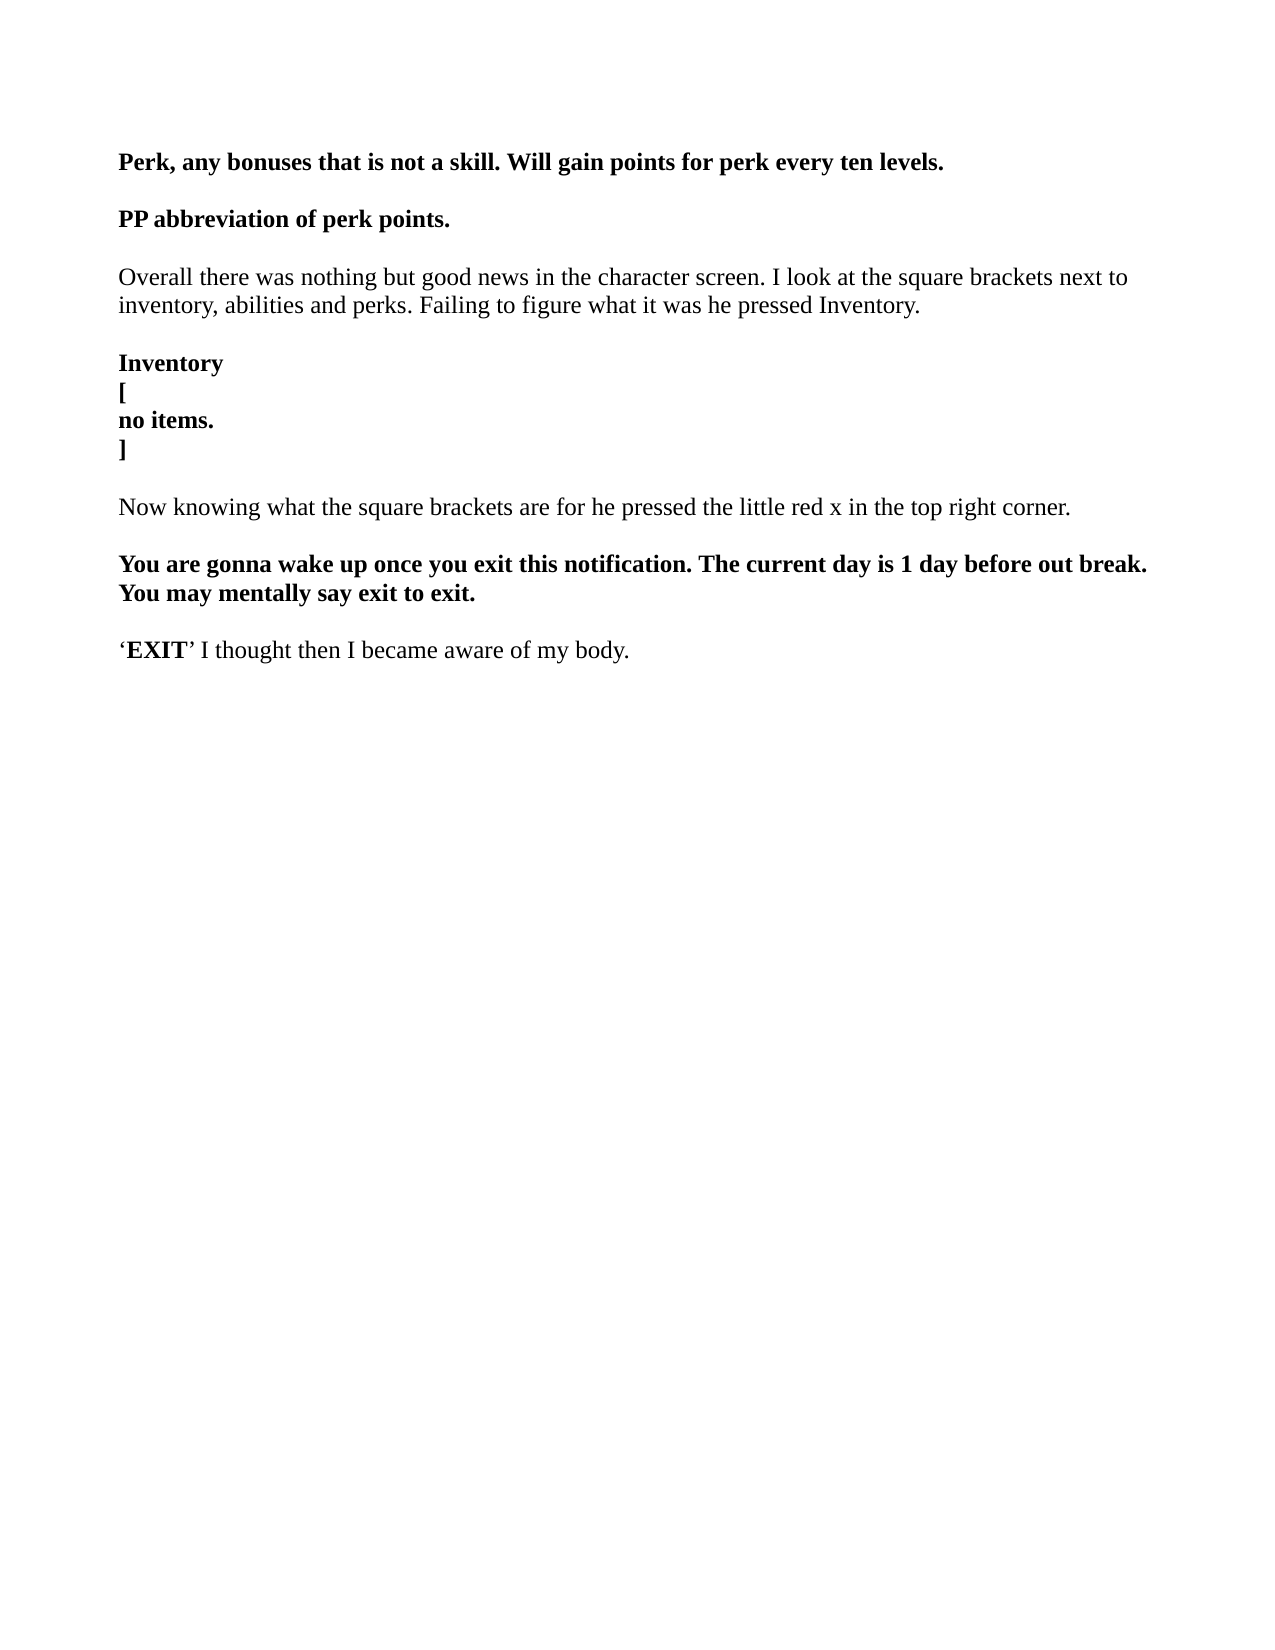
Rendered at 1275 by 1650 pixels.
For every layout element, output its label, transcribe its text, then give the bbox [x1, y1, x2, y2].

text Now knowing what the square brackets are for he pressed the little red x in the top right corner. [118, 492, 1157, 521]
text [ [118, 377, 1157, 406]
text You are gonna wake up once you exit this notification. The current day is 1 day before out break. You may mentally say exit to exit. [118, 549, 1157, 607]
text PP abbreviation of perk points. [118, 204, 1157, 233]
text Perk, any bonuses that is not a skill. Will gain points for perk every ten levels. [118, 147, 1157, 176]
text Inventory [118, 348, 1157, 377]
text ‘EXIT’ I thought then I became aware of my body. [118, 636, 1157, 664]
text ] [118, 434, 1157, 463]
text no items. [118, 406, 1157, 434]
text Overall there was nothing but good news in the character screen. I look at the square brackets next to inventory, abilities and perks. Failing to figure what it was he pressed Inventory. [118, 262, 1157, 319]
